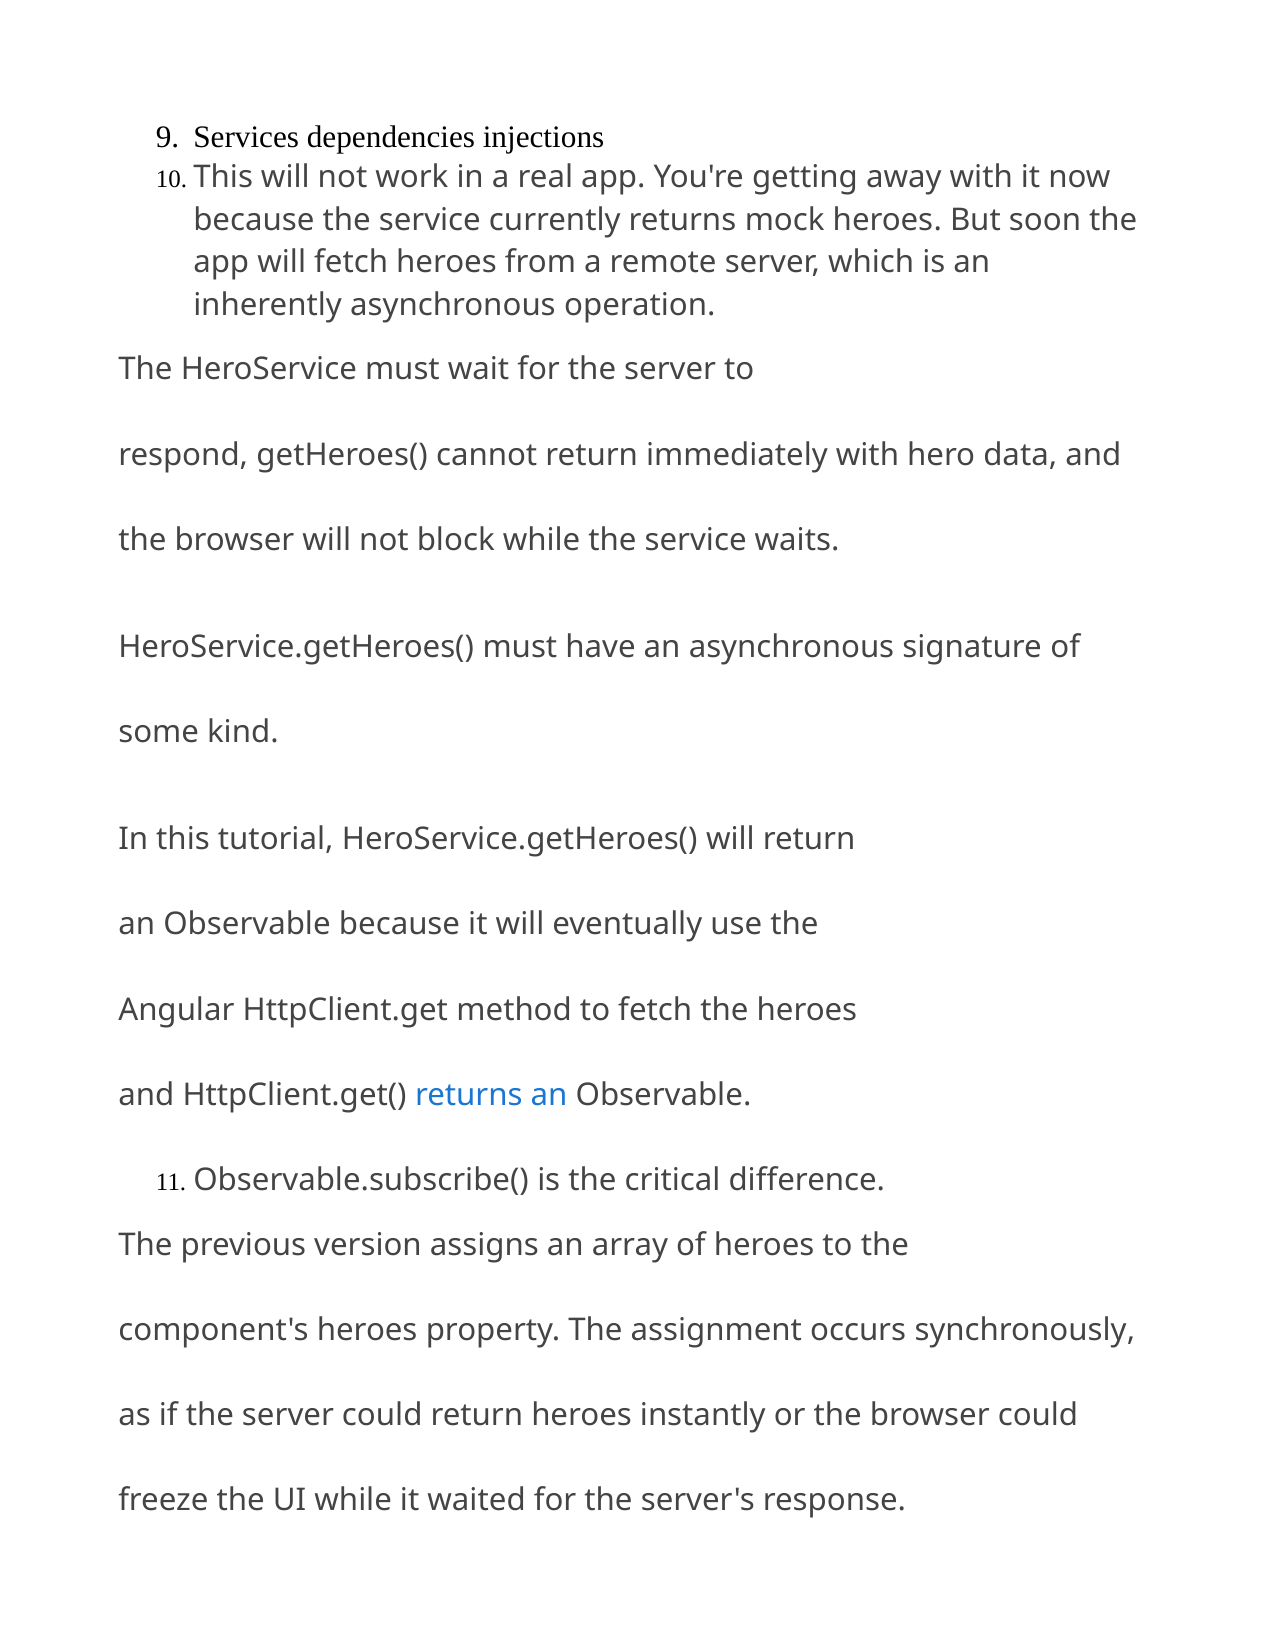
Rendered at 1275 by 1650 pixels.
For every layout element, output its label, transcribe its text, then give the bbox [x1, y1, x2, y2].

text The previous version assigns an array of heroes to the component's heroes property. The assignment occurs synchronously, as if the server could return heroes instantly or the browser could freeze the UI while it waited for the server's response. [118, 1221, 1157, 1520]
text The HeroService must wait for the server to respond, getHeroes() cannot return immediately with hero data, and the browser will not block while the service waits. [118, 346, 1157, 559]
list Services dependencies injections [156, 118, 1157, 154]
text HeroService.getHeroes() must have an asynchronous signature of some kind. [118, 624, 1157, 752]
text In this tutorial, HeroService.getHeroes() will return an Observable because it will eventually use the Angular HttpClient.get method to fetch the heroes and HttpClient.get() returns an Observable. [118, 816, 1157, 1114]
list This will not work in a real app. You're getting away with it now because the service currently returns mock heroes. But soon the app will fetch heroes from a remote server, which is an inherently asynchronous operation. [156, 154, 1157, 324]
list Observable.subscribe() is the critical difference. [156, 1157, 1157, 1199]
